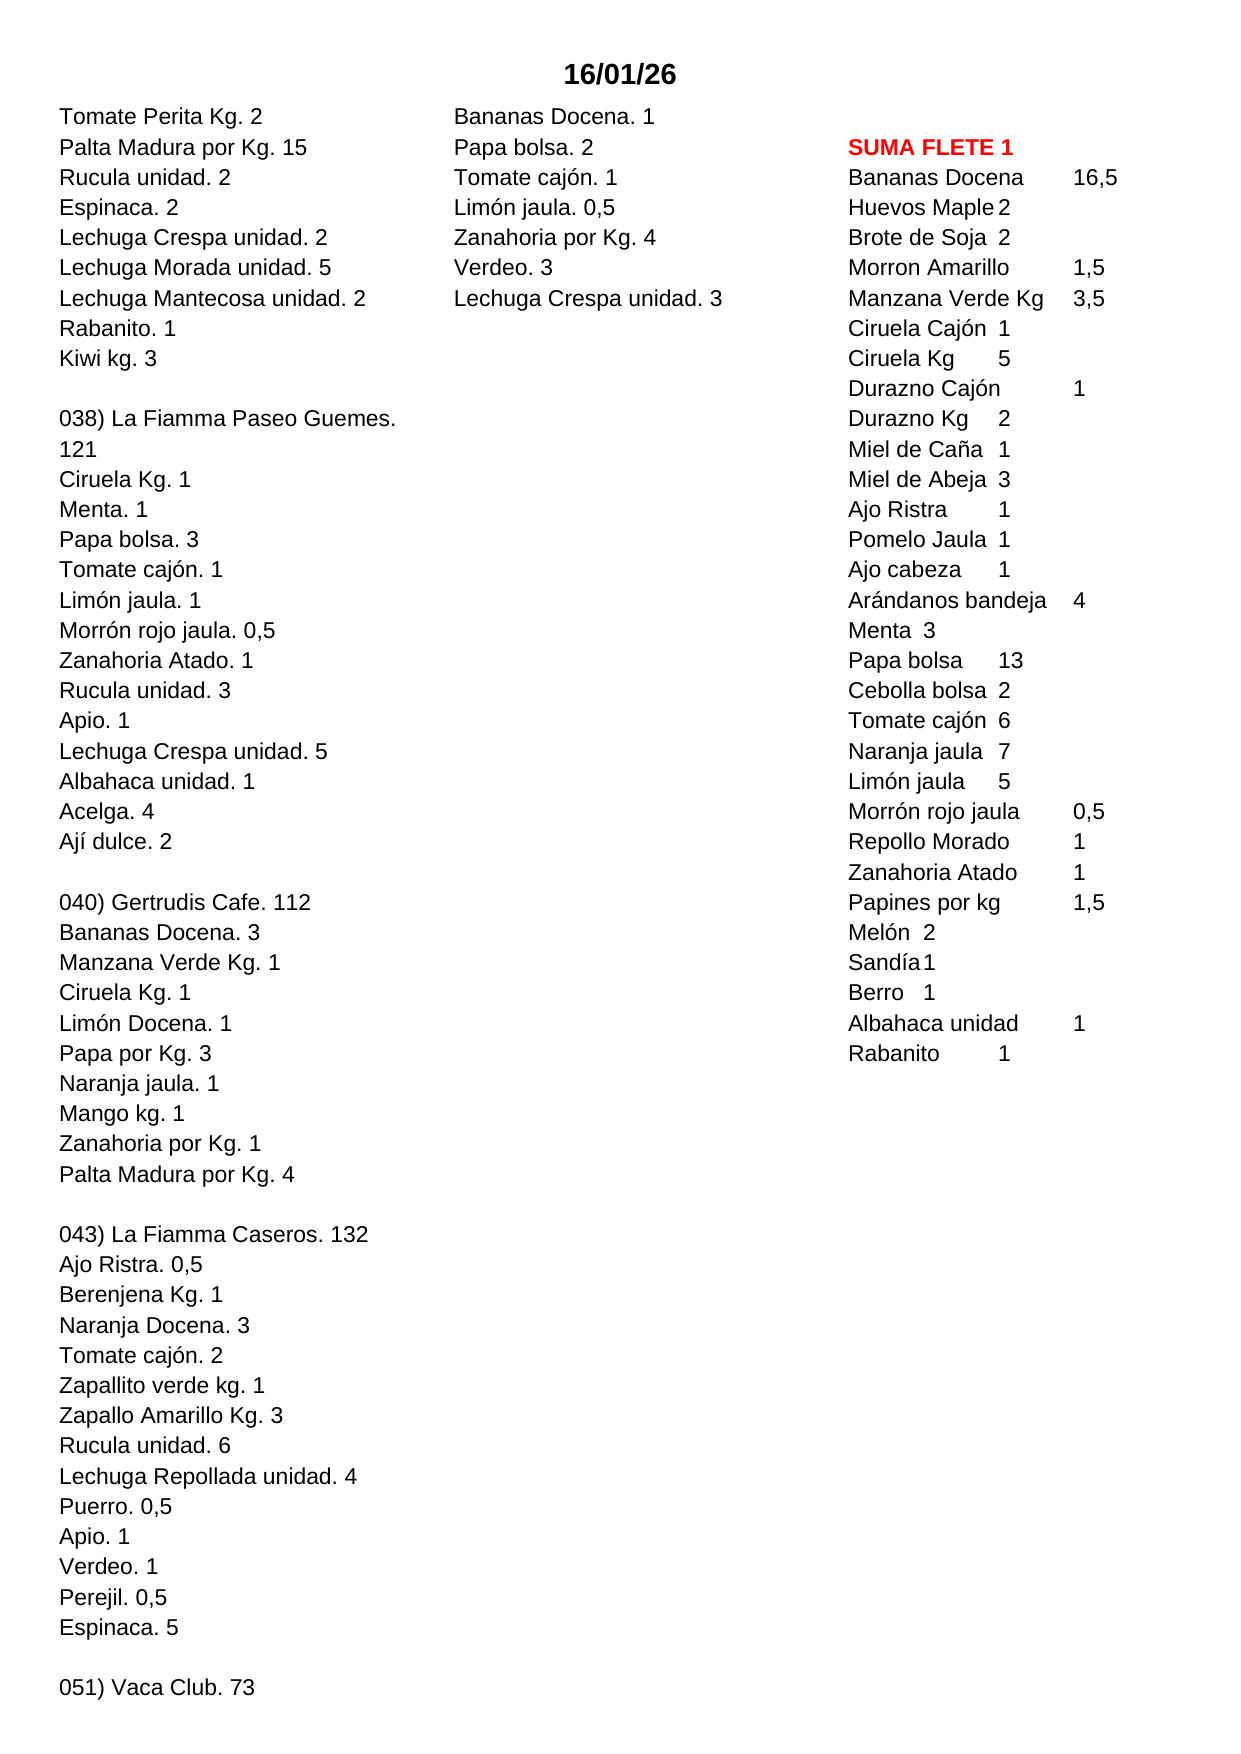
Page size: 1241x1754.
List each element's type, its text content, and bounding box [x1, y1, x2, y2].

text Melón 2 [848, 919, 1188, 945]
text Bananas Docena. 1 [453, 103, 793, 130]
text Apio. 1 [59, 1523, 399, 1549]
text Perejil. 0,5 [59, 1583, 399, 1610]
text Manzana Verde Kg 3,5 [848, 284, 1188, 311]
text Durazno Kg 2 [848, 405, 1188, 432]
text Sandía 1 [848, 949, 1188, 976]
text Repollo Morado 1 [848, 828, 1188, 855]
text 040) Gertrudis Cafe. 112 [59, 889, 399, 915]
text Espinaca. 2 [59, 194, 399, 220]
text Rucula unidad. 6 [59, 1432, 399, 1459]
text Lechuga Mantecosa unidad. 2 [59, 284, 399, 311]
text Albahaca unidad 1 [848, 1009, 1188, 1036]
text Berenjena Kg. 1 [59, 1281, 399, 1308]
text Ajo cabeza 1 [848, 556, 1188, 583]
text Tomate cajón 6 [848, 707, 1188, 734]
text Miel de Abeja 3 [848, 466, 1188, 492]
text Limón jaula 5 [848, 768, 1188, 794]
text Naranja jaula. 1 [59, 1070, 399, 1096]
text Brote de Soja 2 [848, 224, 1188, 251]
text Bananas Docena 16,5 [848, 164, 1188, 190]
text Menta 3 [848, 617, 1188, 643]
text Menta. 1 [59, 496, 399, 522]
text Rabanito. 1 [59, 315, 399, 341]
text Apio. 1 [59, 707, 399, 734]
text Tomate cajón. 1 [453, 164, 793, 190]
text Espinaca. 5 [59, 1614, 399, 1640]
text Palta Madura por Kg. 15 [59, 133, 399, 160]
text Ajo Ristra 1 [848, 496, 1188, 522]
text Puerro. 0,5 [59, 1493, 399, 1519]
text Pomelo Jaula 1 [848, 526, 1188, 553]
text Zapallito verde kg. 1 [59, 1372, 399, 1398]
text Acelga. 4 [59, 798, 399, 824]
text Ajo Ristra. 0,5 [59, 1251, 399, 1278]
text Lechuga Crespa unidad. 3 [453, 284, 793, 311]
text Zanahoria Atado. 1 [59, 647, 399, 673]
text SUMA FLETE 1 [848, 133, 1188, 160]
text Papa bolsa. 3 [59, 526, 399, 553]
text Lechuga Repollada unidad. 4 [59, 1463, 399, 1489]
text Lechuga Crespa unidad. 5 [59, 738, 399, 764]
text Bananas Docena. 3 [59, 919, 399, 945]
text Durazno Cajón 1 [848, 375, 1188, 402]
text Papa por Kg. 3 [59, 1040, 399, 1066]
text Tomate Perita Kg. 2 [59, 103, 399, 130]
text Morrón rojo jaula 0,5 [848, 798, 1188, 824]
text Ciruela Kg 5 [848, 345, 1188, 371]
text Mango kg. 1 [59, 1100, 399, 1127]
text Rucula unidad. 2 [59, 164, 399, 190]
text Arándanos bandeja 4 [848, 587, 1188, 613]
text Naranja Docena. 3 [59, 1312, 399, 1338]
text Morrón rojo jaula. 0,5 [59, 617, 399, 643]
text Miel de Caña 1 [848, 436, 1188, 462]
text Kiwi kg. 3 [59, 345, 399, 371]
text Ají dulce. 2 [59, 828, 399, 855]
text Verdeo. 1 [59, 1553, 399, 1580]
text Albahaca unidad. 1 [59, 768, 399, 794]
text Zanahoria por Kg. 1 [59, 1130, 399, 1157]
text Zapallo Amarillo Kg. 3 [59, 1402, 399, 1429]
text Verdeo. 3 [453, 254, 793, 281]
text Huevos Maple 2 [848, 194, 1188, 220]
text Manzana Verde Kg. 1 [59, 949, 399, 976]
text Rabanito 1 [848, 1040, 1188, 1066]
text Berro 1 [848, 979, 1188, 1006]
text Palta Madura por Kg. 4 [59, 1161, 399, 1187]
text Zanahoria por Kg. 4 [453, 224, 793, 251]
text Papa bolsa 13 [848, 647, 1188, 673]
text Naranja jaula 7 [848, 738, 1188, 764]
text Limón jaula. 1 [59, 587, 399, 613]
text 051) Vaca Club. 73 [59, 1674, 399, 1701]
text Morron Amarillo 1,5 [848, 254, 1188, 281]
text Lechuga Crespa unidad. 2 [59, 224, 399, 251]
text Cebolla bolsa 2 [848, 677, 1188, 704]
text Limón Docena. 1 [59, 1009, 399, 1036]
text 043) La Fiamma Caseros. 132 [59, 1221, 399, 1247]
text Papa bolsa. 2 [453, 133, 793, 160]
text Ciruela Cajón 1 [848, 315, 1188, 341]
text Limón jaula. 0,5 [453, 194, 793, 220]
text Ciruela Kg. 1 [59, 979, 399, 1006]
text Ciruela Kg. 1 [59, 466, 399, 492]
text Lechuga Morada unidad. 5 [59, 254, 399, 281]
text Zanahoria Atado 1 [848, 858, 1188, 885]
text Tomate cajón. 1 [59, 556, 399, 583]
text Tomate cajón. 2 [59, 1342, 399, 1368]
text Rucula unidad. 3 [59, 677, 399, 704]
text 038) La Fiamma Paseo Guemes. 121 [59, 405, 399, 462]
text Papines por kg 1,5 [848, 889, 1188, 915]
